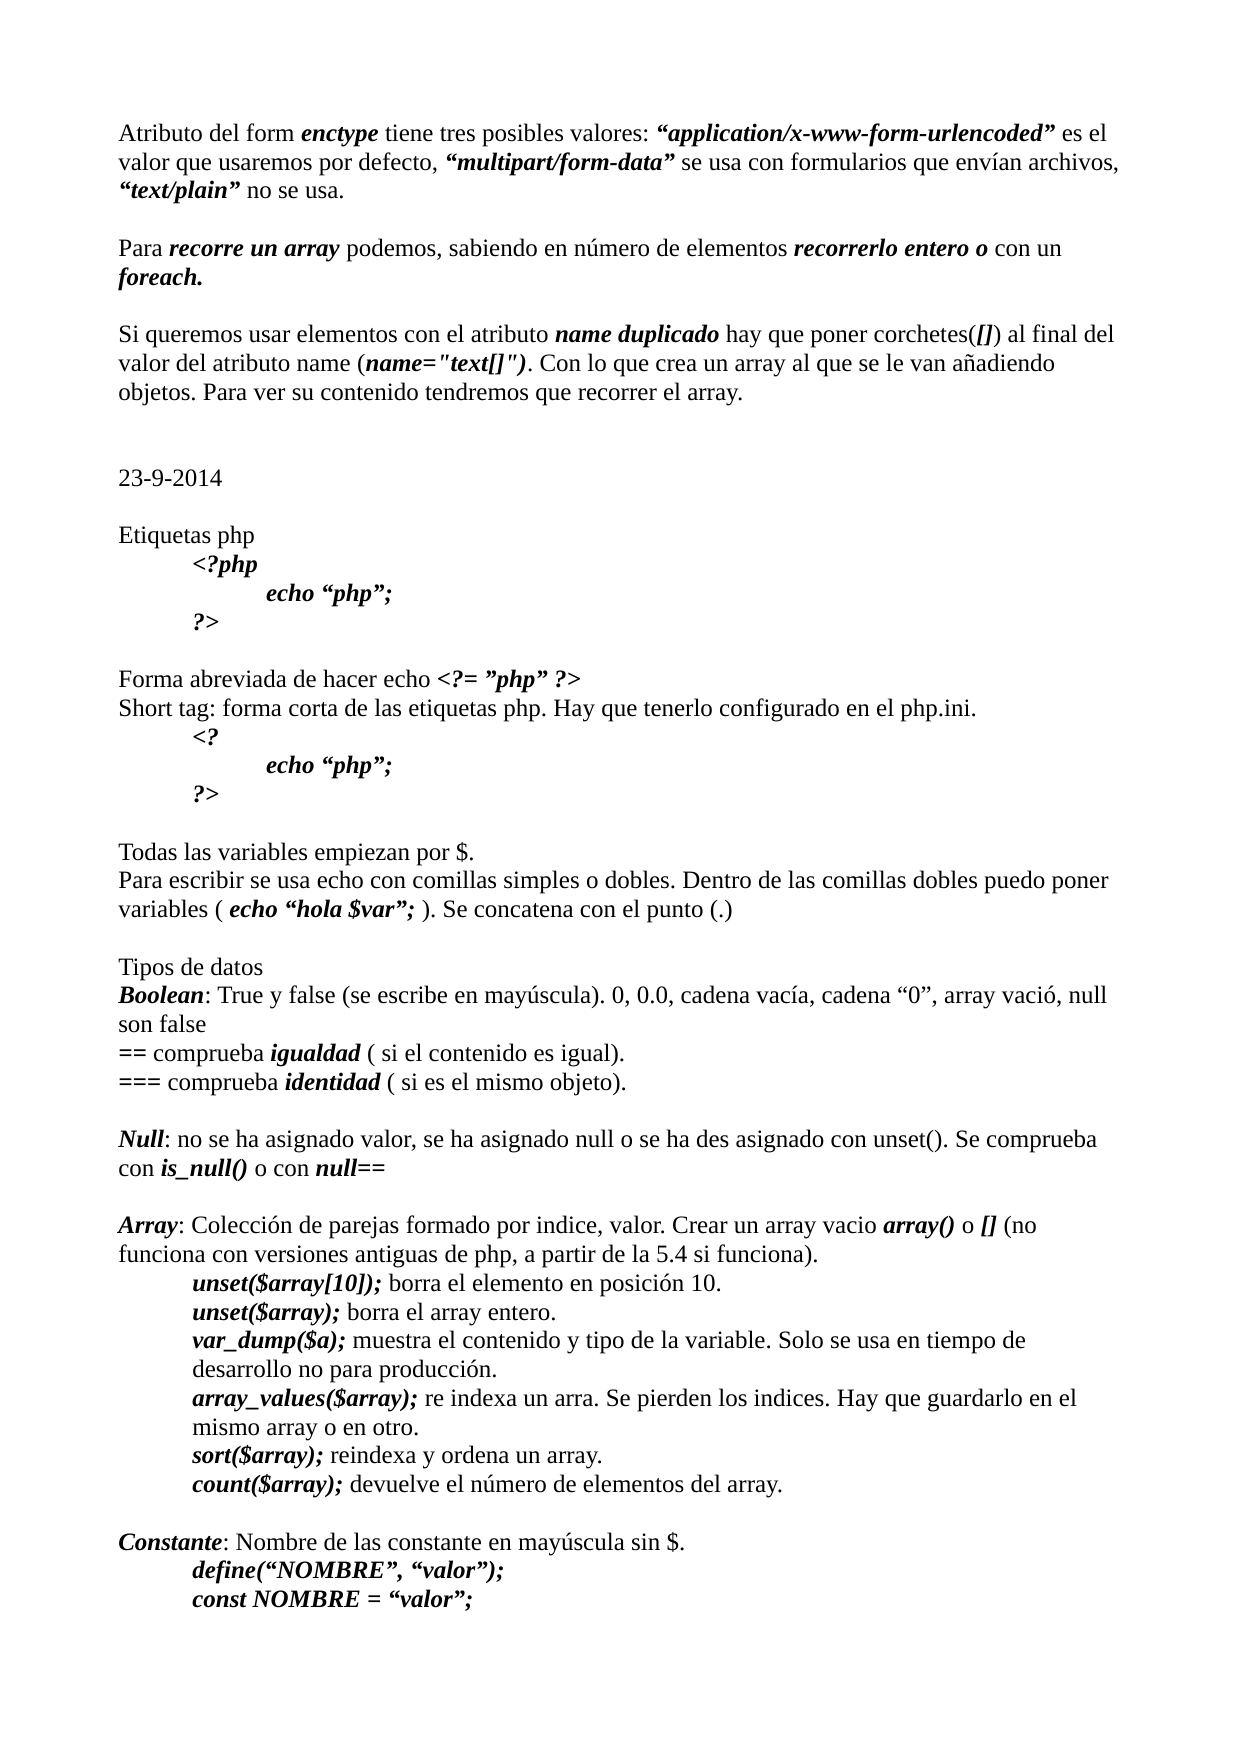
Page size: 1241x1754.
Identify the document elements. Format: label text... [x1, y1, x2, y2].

text Boolean: True y false (se escribe en mayúscula). 0, 0.0, cadena vacía, cadena “0”, array vació, null son false [118, 981, 1122, 1038]
text Tipos de datos [118, 952, 1122, 981]
text sort($array); reindexa y ordena un array. [118, 1441, 1122, 1469]
text Si queremos usar elementos con el atributo name duplicado hay que poner corchetes([]) al final del valor del atributo name (name="text[]"). Con lo que crea un array al que se le van añadiendo objetos. Para ver su contenido tendremos que recorrer el array. [118, 319, 1122, 406]
text Todas las variables empiezan por $. [118, 837, 1122, 866]
text == comprueba igualdad ( si el contenido es igual). [118, 1038, 1122, 1067]
text Null: no se ha asignado valor, se ha asignado null o se ha des asignado con unset(). Se comprueba con is_null() o con null== [118, 1124, 1122, 1182]
text Array: Colección de parejas formado por indice, valor. Crear un array vacio array() o [] (no funciona con versiones antiguas de php, a partir de la 5.4 si funciona). [118, 1211, 1122, 1268]
text ?> [118, 607, 1122, 636]
text 23-9-2014 [118, 463, 1122, 492]
text Short tag: forma corta de las etiquetas php. Hay que tenerlo configurado en el php.ini. [118, 693, 1122, 722]
text Para recorre un array podemos, sabiendo en número de elementos recorrerlo entero o con un foreach. [118, 233, 1122, 291]
text Etiquetas php [118, 521, 1122, 549]
text const NOMBRE = “valor”; [118, 1584, 1122, 1613]
text Para escribir se usa echo con comillas simples o dobles. Dentro de las comillas dobles puedo poner variables ( echo “hola $var”; ). Se concatena con el punto (.) [118, 866, 1122, 923]
text count($array); devuelve el número de elementos del array. [118, 1469, 1122, 1498]
text unset($array); borra el array entero. [118, 1297, 1122, 1326]
text === comprueba identidad ( si es el mismo objeto). [118, 1067, 1122, 1096]
text <? [118, 722, 1122, 751]
text <?php [118, 549, 1122, 578]
text echo “php”; [118, 751, 1122, 779]
text var_dump($a); muestra el contenido y tipo de la variable. Solo se usa en tiempo de desarrollo no para producción. [118, 1326, 1122, 1383]
text Constante: Nombre de las constante en mayúscula sin $. [118, 1527, 1122, 1556]
text ?> [118, 779, 1122, 808]
text echo “php”; [118, 578, 1122, 607]
text array_values($array); re indexa un arra. Se pierden los indices. Hay que guardarlo en el mismo array o en otro. [118, 1383, 1122, 1441]
text Atributo del form enctype tiene tres posibles valores: “application/x-www-form-urlencoded” es el valor que usaremos por defecto, “multipart/form-data” se usa con formularios que envían archivos, “text/plain” no se usa. [118, 118, 1122, 204]
text Forma abreviada de hacer echo <?= ”php” ?> [118, 664, 1122, 693]
text unset($array[10]); borra el elemento en posición 10. [118, 1268, 1122, 1297]
text define(“NOMBRE”, “valor”); [118, 1556, 1122, 1584]
